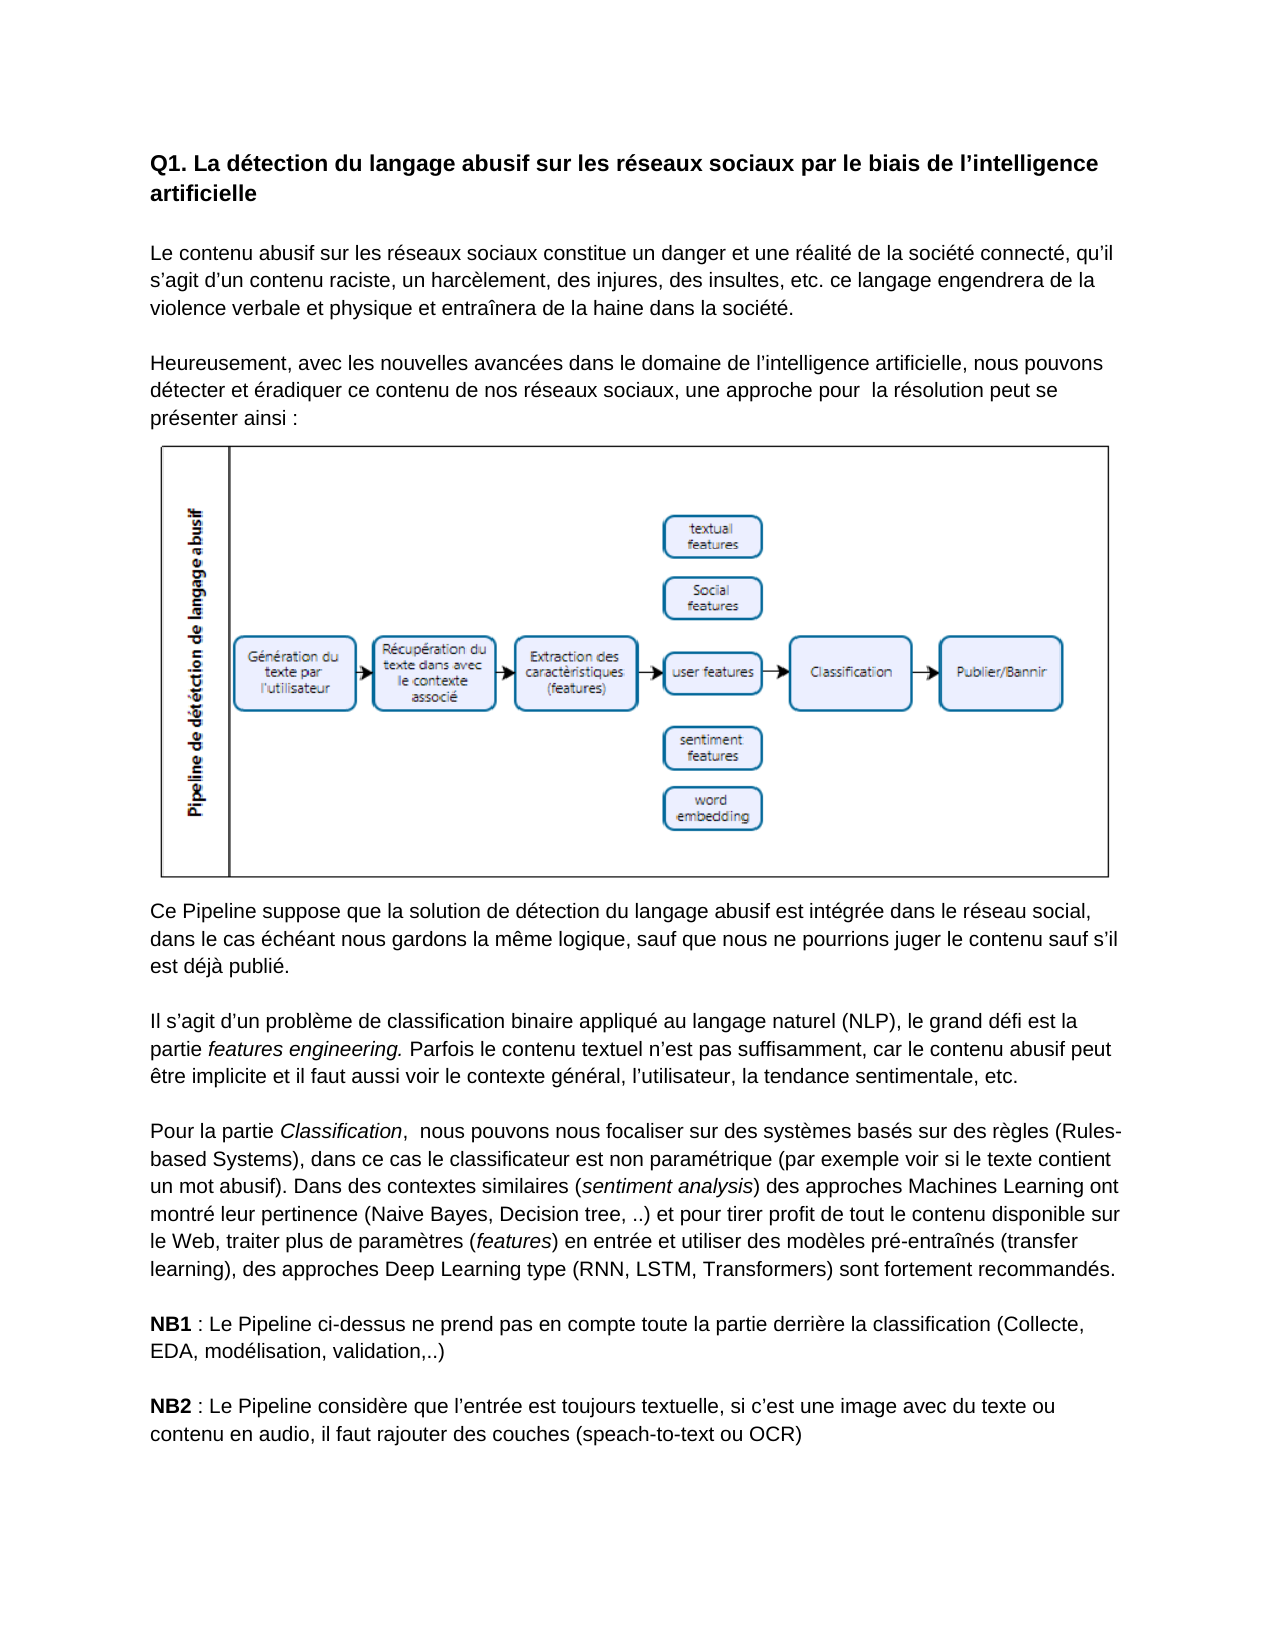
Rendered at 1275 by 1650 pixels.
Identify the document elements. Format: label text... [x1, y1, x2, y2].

text Pour la partie Classification, nous pouvons nous focaliser sur des systèmes basés sur des règles (Rules-based Systems), dans ce cas le classificateur est non paramétrique (par exemple voir si le texte contient un mot abusif). Dans des contextes similaires (sentiment analysis) des approches Machines Learning ont montré leur pertinence (Naive Bayes, Decision tree, ..) et pour tirer profit de tout le contenu disponible sur le Web, traiter plus de paramètres (features) en entrée et utiliser des modèles pré-entraînés (transfer learning), des approches Deep Learning type (RNN, LSTM, Transformers) sont fortement recommandés. [150, 1119, 1125, 1281]
picture [150, 433, 1125, 896]
text Heureusement, avec les nouvelles avancées dans le domaine de l’intelligence artificielle, nous pouvons détecter et éradiquer ce contenu de nos réseaux sociaux, une approche pour la résolution peut se présenter ainsi : [150, 351, 1125, 429]
text Le contenu abusif sur les réseaux sociaux constitue un danger et une réalité de la société connecté, qu’il s’agit d’un contenu raciste, un harcèlement, des injures, des insultes, etc. ce langage engendrera de la violence verbale et physique et entraînera de la haine dans la société. [150, 241, 1125, 319]
text Il s’agit d’un problème de classification binaire appliqué au langage naturel (NLP), le grand défi est la partie features engineering. Parfois le contenu textuel n’est pas suffisamment, car le contenu abusif peut être implicite et il faut aussi voir le contexte général, l’utilisateur, la tendance sentimentale, etc. [150, 1009, 1125, 1088]
text Q1. La détection du langage abusif sur les réseaux sociaux par le biais de l’intelligence artificielle [150, 150, 1125, 207]
text NB2 : Le Pipeline considère que l’entrée est toujours textuelle, si c’est une image avec du texte ou contenu en audio, il faut rajouter des couches (speach-to-text ou OCR) [150, 1394, 1125, 1446]
text Ce Pipeline suppose que la solution de détection du langage abusif est intégrée dans le réseau social, dans le cas échéant nous gardons la même logique, sauf que nous ne pourrions juger le contenu sauf s’il est déjà publié. [150, 899, 1125, 978]
text NB1 : Le Pipeline ci-dessus ne prend pas en compte toute la partie derrière la classification (Collecte, EDA, modélisation, validation,..) [150, 1312, 1125, 1363]
